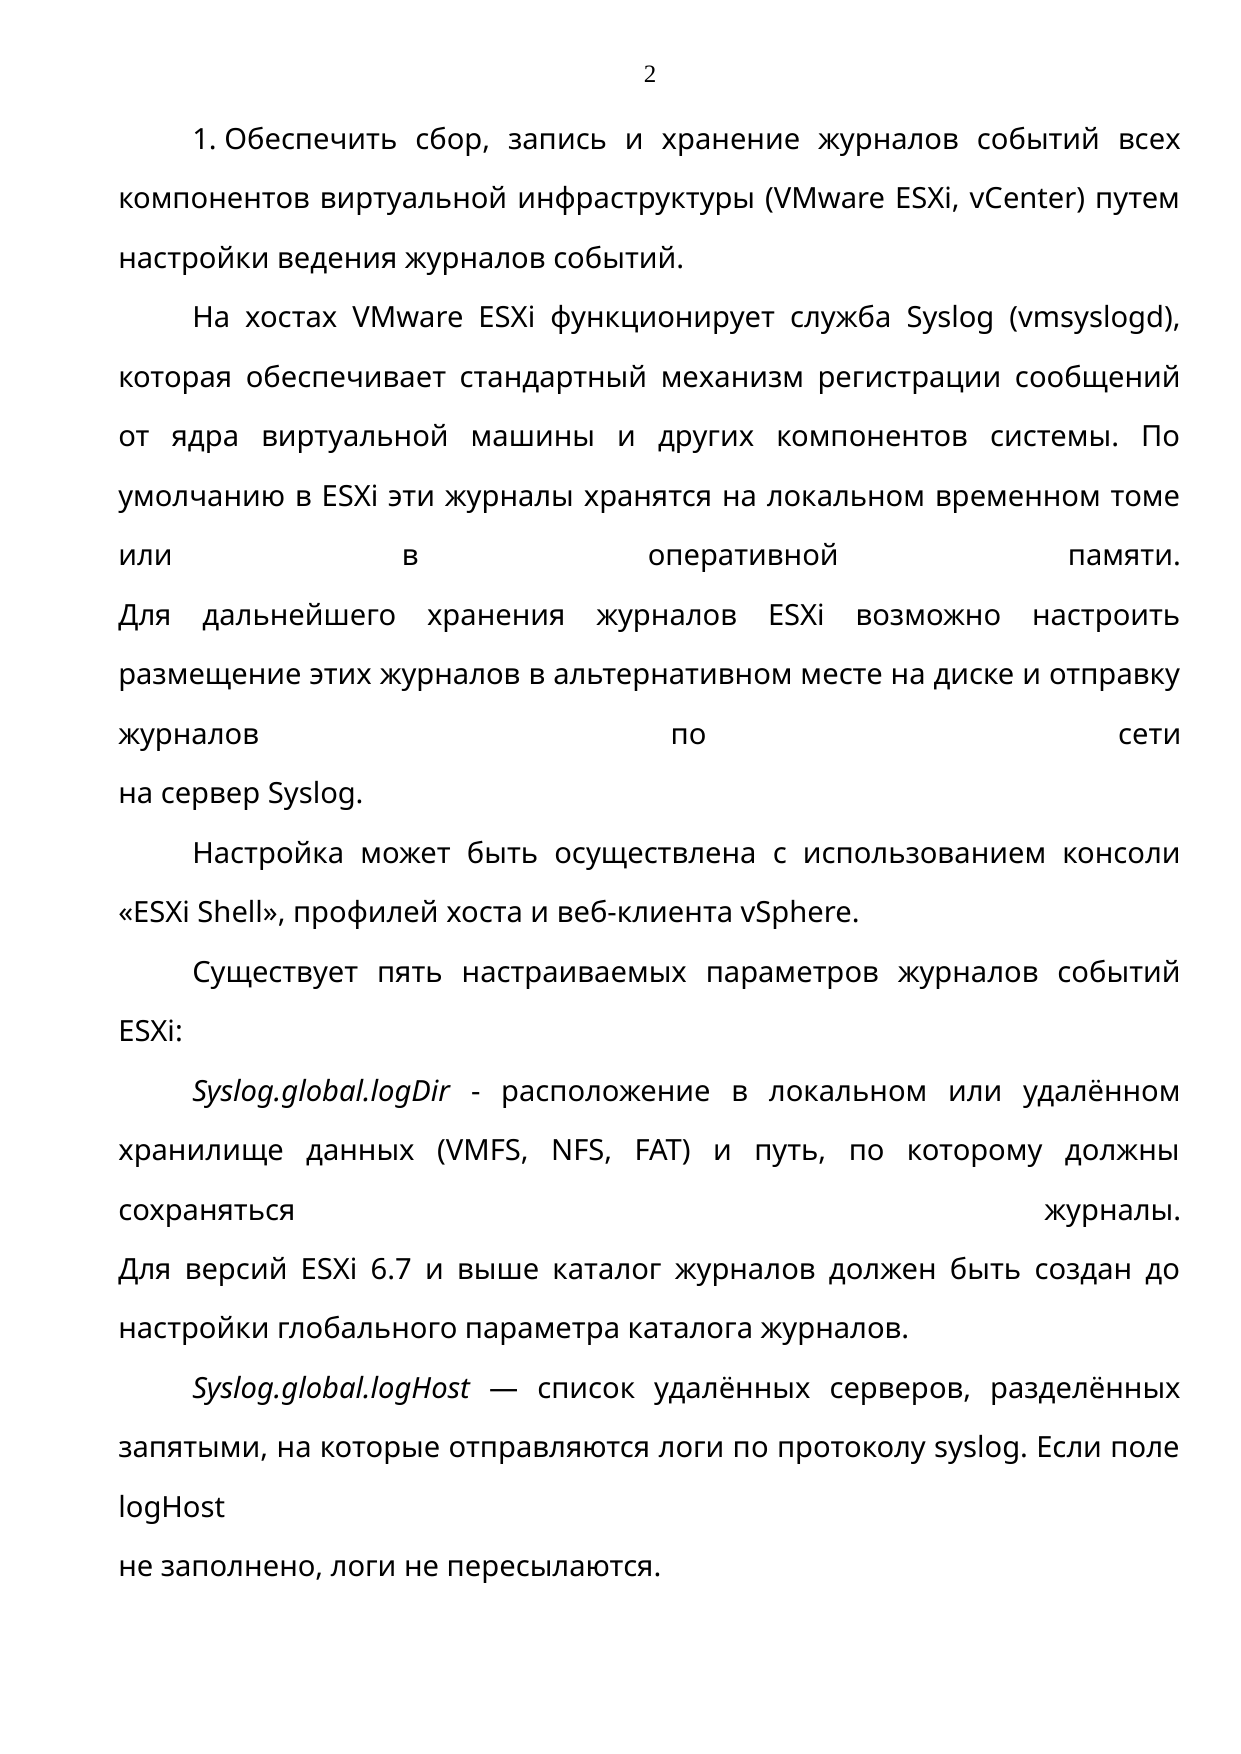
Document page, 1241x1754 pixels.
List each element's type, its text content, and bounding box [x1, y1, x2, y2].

text Syslog.global.logDir - расположение в локальном или удалённом хранилище данных (VMFS, NFS, FAT) и путь, по которому должны сохраняться журналы. Для версий ESXi 6.7 и выше каталог журналов должен быть создан до настройки глобального параметра каталога журналов. [118, 1070, 1181, 1347]
text Syslog.global.logHost — список удалённых серверов, разделённых запятыми, на которые отправляются логи по протоколу syslog. Если поле logHost не заполнено, логи не пересылаются. [118, 1367, 1181, 1585]
text На хостах VMware ESXi функционирует служба Syslog (vmsyslogd), которая обеспечивает стандартный механизм регистрации сообщений от ядра виртуальной машины и других компонентов системы. По умолчанию в ESXi эти журналы хранятся на локальном временном томе или в оперативной памяти. Для дальнейшего хранения журналов ESXi возможно настроить размещение этих журналов в альтернативном месте на диске и отправку журналов по сети на сервер Syslog. [118, 297, 1181, 812]
text Существует пять настраиваемых параметров журналов событий ESXi: [118, 951, 1181, 1050]
text Настройка может быть осуществлена с использованием консоли «ESXi Shell», профилей хоста и веб-клиента vSphere. [118, 832, 1181, 931]
text 1. Обеспечить сбор, запись и хранение журналов событий всех компонентов виртуальной инфраструктуры (VMware ESXi, vCenter) путем настройки ведения журналов событий. [118, 118, 1181, 277]
